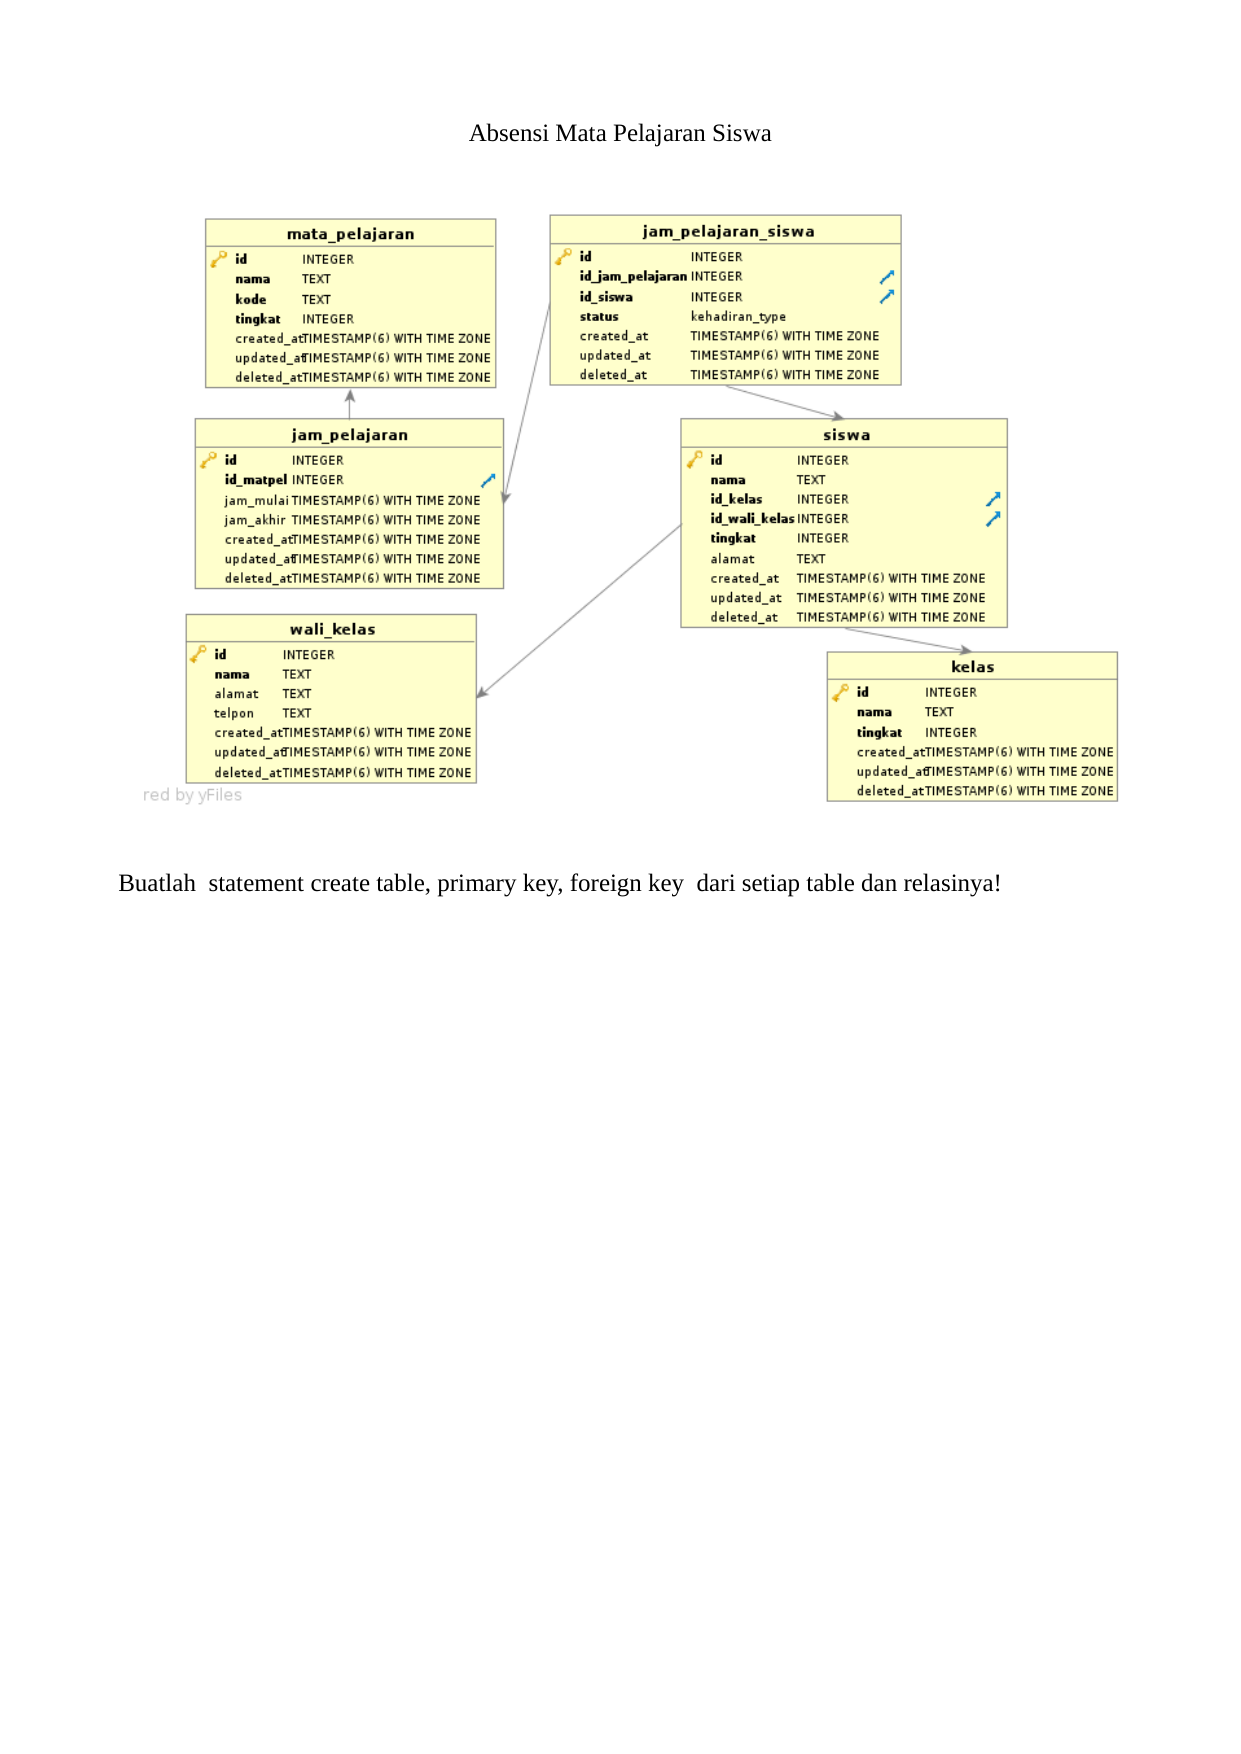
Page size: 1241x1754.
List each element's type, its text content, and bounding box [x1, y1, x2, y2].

picture [143, 203, 1148, 811]
text Buatlah statement create table, primary key, foreign key dari setiap table dan relasinya! [118, 868, 1122, 896]
text Absensi Mata Pelajaran Siswa [118, 118, 1122, 147]
